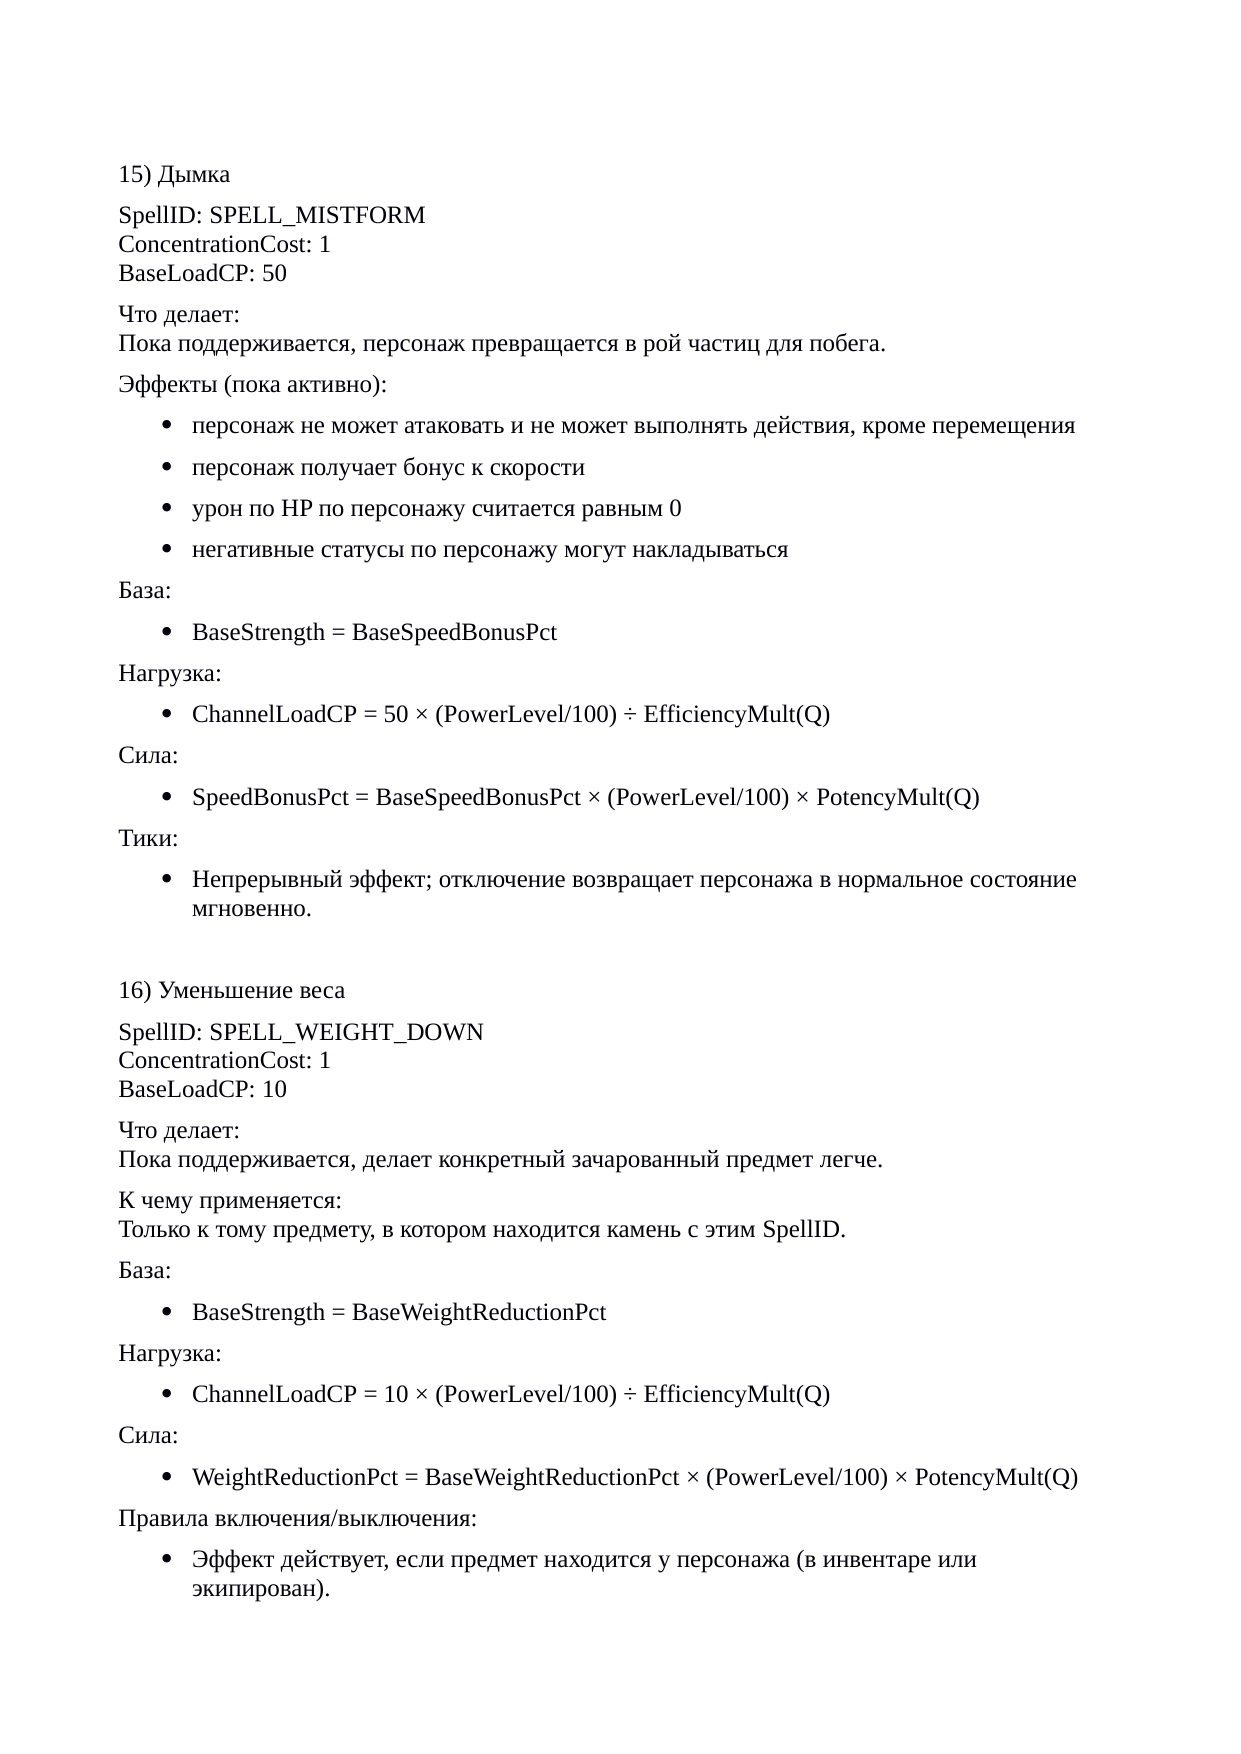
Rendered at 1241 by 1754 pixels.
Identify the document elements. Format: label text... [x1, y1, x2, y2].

list персонаж не может атаковать и не может выполнять действия, кроме перемещения [162, 411, 1122, 439]
list Непрерывный эффект; отключение возвращает персонажа в нормальное состояние мгновенно. [162, 864, 1122, 922]
list WeightReductionPct = BaseWeightReductionPct × (PowerLevel/100) × PotencyMult(Q) [162, 1462, 1122, 1491]
text 15) Дымка [118, 159, 1122, 188]
list SpeedBonusPct = BaseSpeedBonusPct × (PowerLevel/100) × PotencyMult(Q) [162, 782, 1122, 811]
list BaseStrength = BaseWeightReductionPct [162, 1297, 1122, 1326]
text База: [118, 1256, 1122, 1284]
text SpellID: SPELL_MISTFORM ConcentrationCost: 1 BaseLoadCP: 50 [118, 201, 1122, 287]
list ChannelLoadCP = 50 × (PowerLevel/100) ÷ EfficiencyMult(Q) [162, 699, 1122, 728]
list ChannelLoadCP = 10 × (PowerLevel/100) ÷ EfficiencyMult(Q) [162, 1379, 1122, 1408]
text Что делает: Пока поддерживается, персонаж превращается в рой частиц для побега. [118, 299, 1122, 357]
text Тики: [118, 823, 1122, 852]
list персонаж получает бонус к скорости [162, 452, 1122, 481]
text К чему применяется: Только к тому предмету, в котором находится камень с этим SpellID. [118, 1186, 1122, 1243]
list негативные статусы по персонажу могут накладываться [162, 534, 1122, 563]
list Эффект действует, если предмет находится у персонажа (в инвентаре или экипирован). [162, 1544, 1122, 1602]
list урон по HP по персонажу считается равным 0 [162, 493, 1122, 522]
text Нагрузка: [118, 1338, 1122, 1367]
list BaseStrength = BaseSpeedBonusPct [162, 617, 1122, 646]
text Сила: [118, 1421, 1122, 1449]
text 16) Уменьшение веса [118, 976, 1122, 1004]
text Эффекты (пока активно): [118, 369, 1122, 398]
text База: [118, 576, 1122, 604]
text Нагрузка: [118, 658, 1122, 687]
text Правила включения/выключения: [118, 1503, 1122, 1532]
text Сила: [118, 741, 1122, 769]
text Что делает: Пока поддерживается, делает конкретный зачарованный предмет легче. [118, 1116, 1122, 1173]
text SpellID: SPELL_WEIGHT_DOWN ConcentrationCost: 1 BaseLoadCP: 10 [118, 1017, 1122, 1103]
